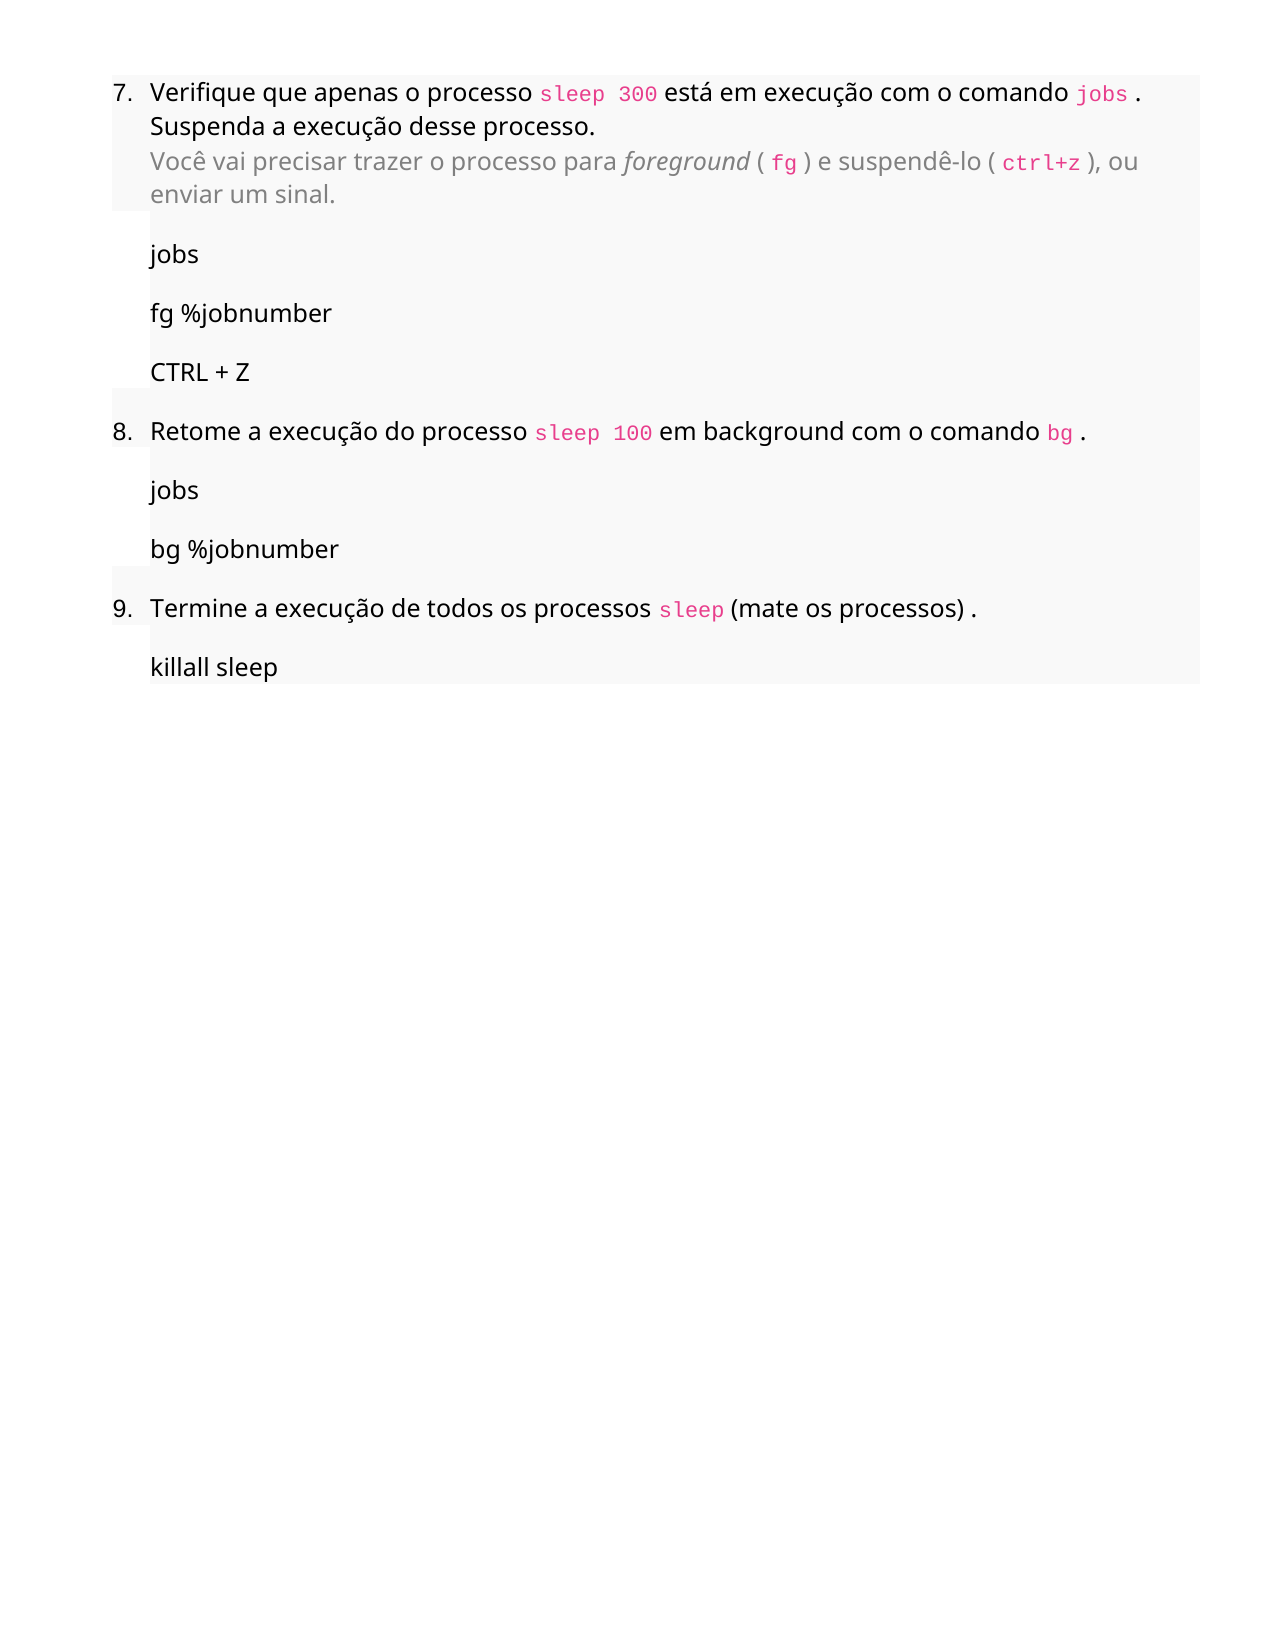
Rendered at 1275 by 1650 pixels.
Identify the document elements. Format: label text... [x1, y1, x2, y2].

text CTRL + Z [150, 354, 1200, 388]
text killall sleep [150, 650, 1200, 684]
text jobs [150, 236, 1200, 270]
list Verifique que apenas o processo sleep 300 está em execução com o comando jobs . Suspenda a execução desse processo. Você vai precisar trazer o processo para foreground ( fg ) e suspendê-lo ( ctrl+z ), ou enviar um sinal. [112, 75, 1200, 211]
text fg %jobnumber [150, 295, 1200, 329]
list Retome a execução do processo sleep 100 em background com o comando bg . [112, 413, 1200, 447]
text jobs [150, 472, 1200, 507]
list Termine a execução de todos os processos sleep (mate os processos) . [112, 591, 1200, 625]
text bg %jobnumber [150, 532, 1200, 566]
